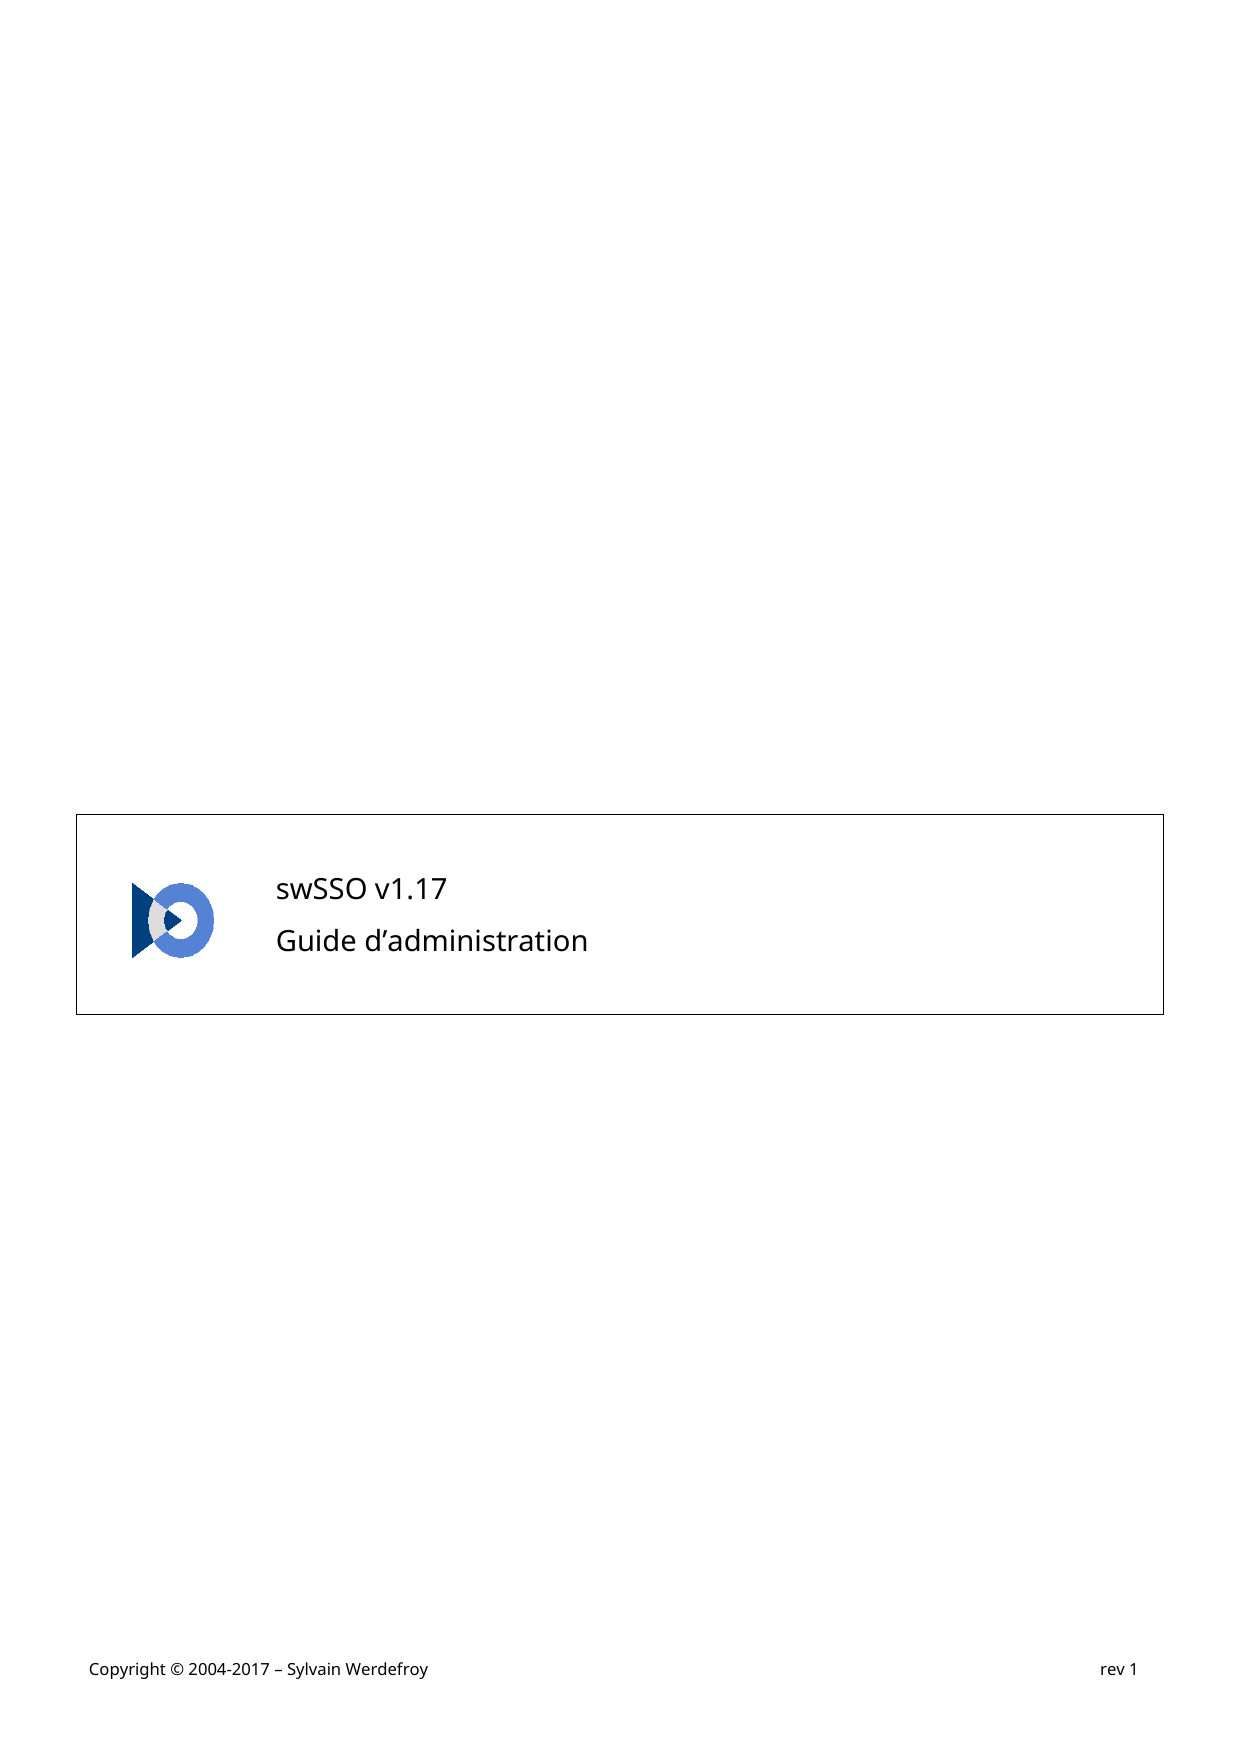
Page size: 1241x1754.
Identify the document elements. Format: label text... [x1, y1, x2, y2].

picture [123, 873, 222, 968]
table_header swSSO v1.17 Guide d’administration [260, 815, 988, 1014]
table_header [988, 815, 1163, 1014]
table_header [77, 815, 260, 1014]
